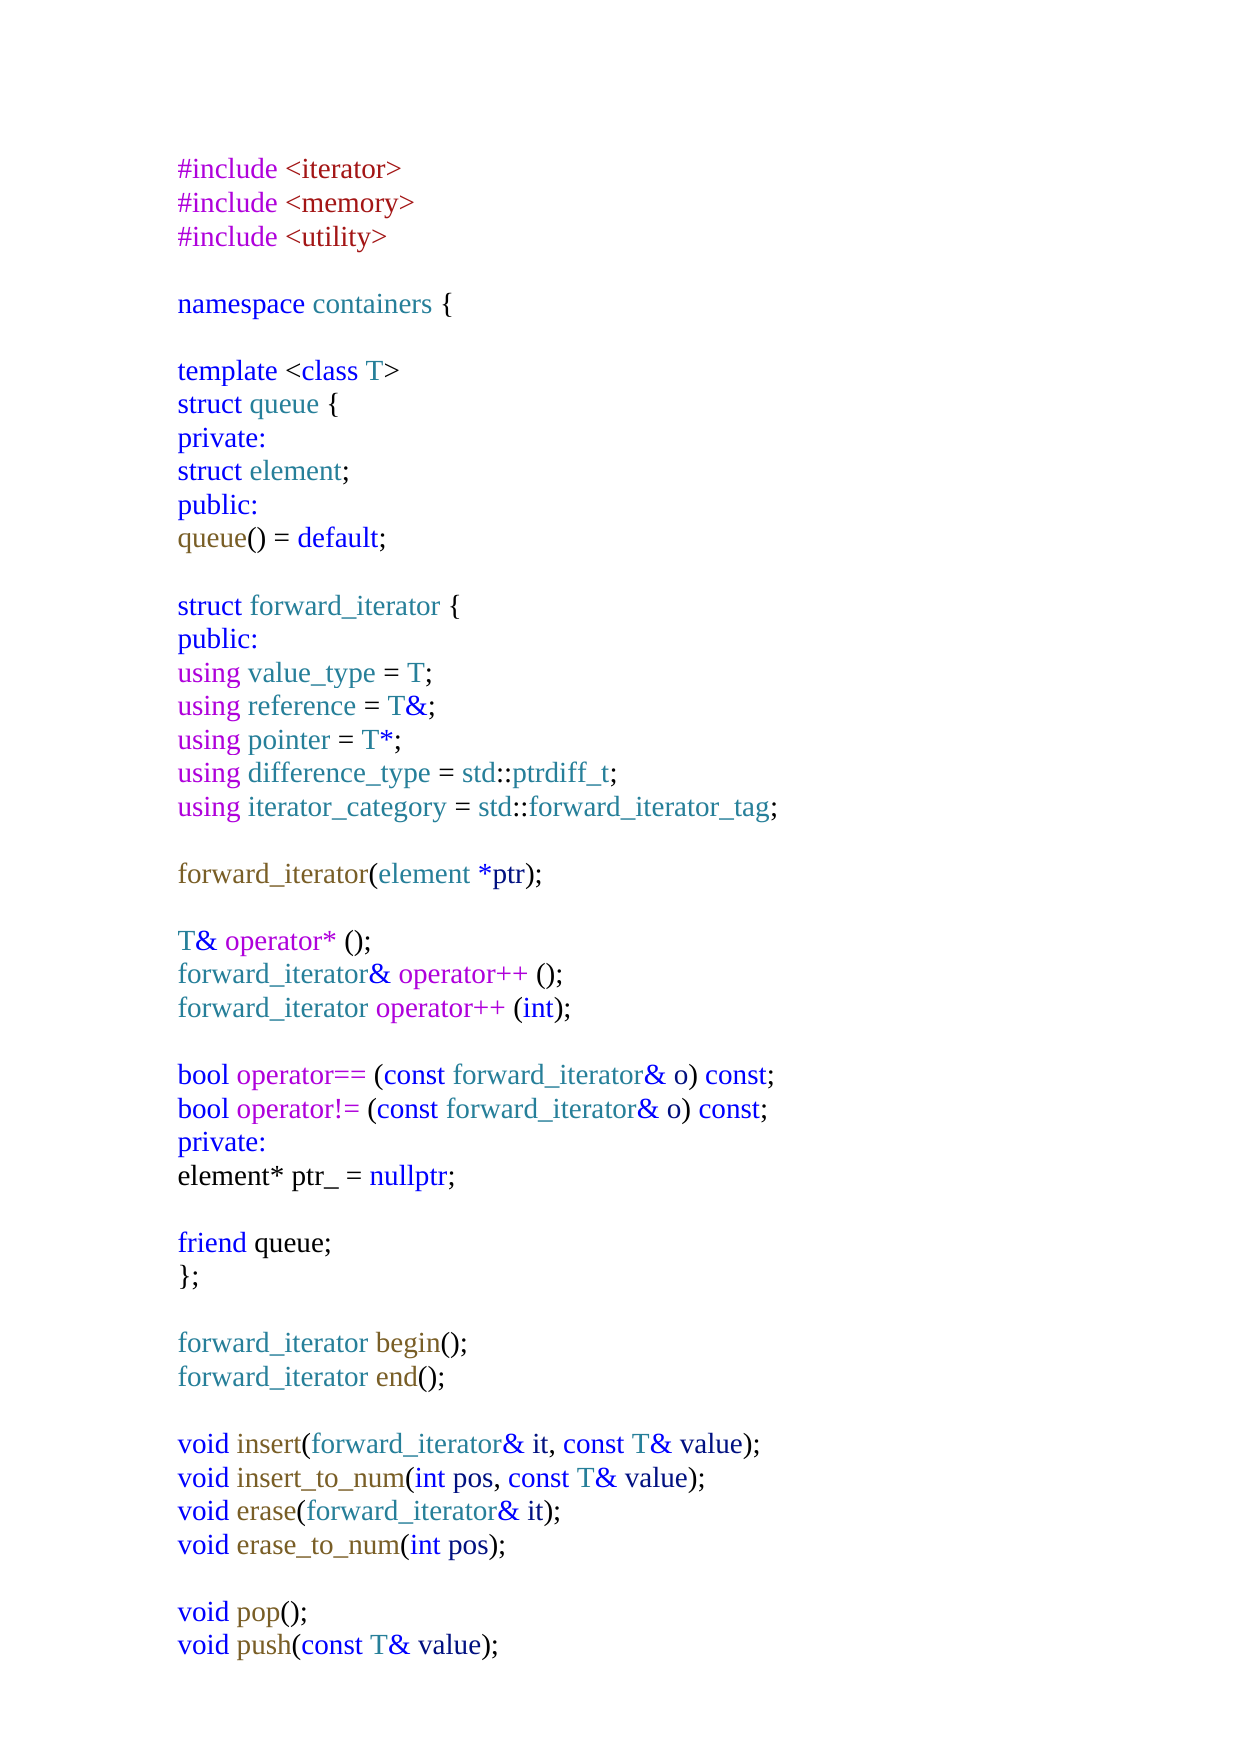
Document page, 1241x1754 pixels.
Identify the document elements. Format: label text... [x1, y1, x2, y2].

text void pop(); [177, 1594, 1152, 1627]
text private: [177, 420, 1152, 453]
text void insert_to_num(int pos, const T& value); [177, 1460, 1152, 1493]
text namespace containers { [177, 286, 1152, 319]
text #include <iterator> [177, 152, 1152, 185]
text struct forward_iterator { [177, 588, 1152, 621]
text private: [177, 1124, 1152, 1158]
text friend queue; [177, 1225, 1152, 1258]
text forward_iterator end(); [177, 1359, 1152, 1393]
text forward_iterator(element *ptr); [177, 856, 1152, 889]
text forward_iterator operator++ (int); [177, 990, 1152, 1024]
text using reference = T&; [177, 688, 1152, 722]
text public: [177, 621, 1152, 655]
text queue() = default; [177, 521, 1152, 554]
text public: [177, 487, 1152, 521]
text using pointer = T*; [177, 722, 1152, 755]
text void erase(forward_iterator& it); [177, 1493, 1152, 1527]
text T& operator* (); [177, 923, 1152, 957]
text void push(const T& value); [177, 1627, 1152, 1661]
text struct element; [177, 453, 1152, 487]
text using iterator_category = std::forward_iterator_tag; [177, 789, 1152, 822]
text using difference_type = std::ptrdiff_t; [177, 755, 1152, 789]
text bool operator== (const forward_iterator& o) const; [177, 1057, 1152, 1091]
text }; [177, 1258, 1152, 1292]
text using value_type = T; [177, 655, 1152, 688]
text bool operator!= (const forward_iterator& o) const; [177, 1091, 1152, 1124]
text #include <memory> [177, 185, 1152, 219]
text forward_iterator begin(); [177, 1326, 1152, 1359]
text #include <utility> [177, 219, 1152, 252]
text struct queue { [177, 386, 1152, 420]
text element* ptr_ = nullptr; [177, 1158, 1152, 1191]
text forward_iterator& operator++ (); [177, 957, 1152, 990]
text void erase_to_num(int pos); [177, 1527, 1152, 1560]
text void insert(forward_iterator& it, const T& value); [177, 1426, 1152, 1460]
text template <class T> [177, 353, 1152, 386]
